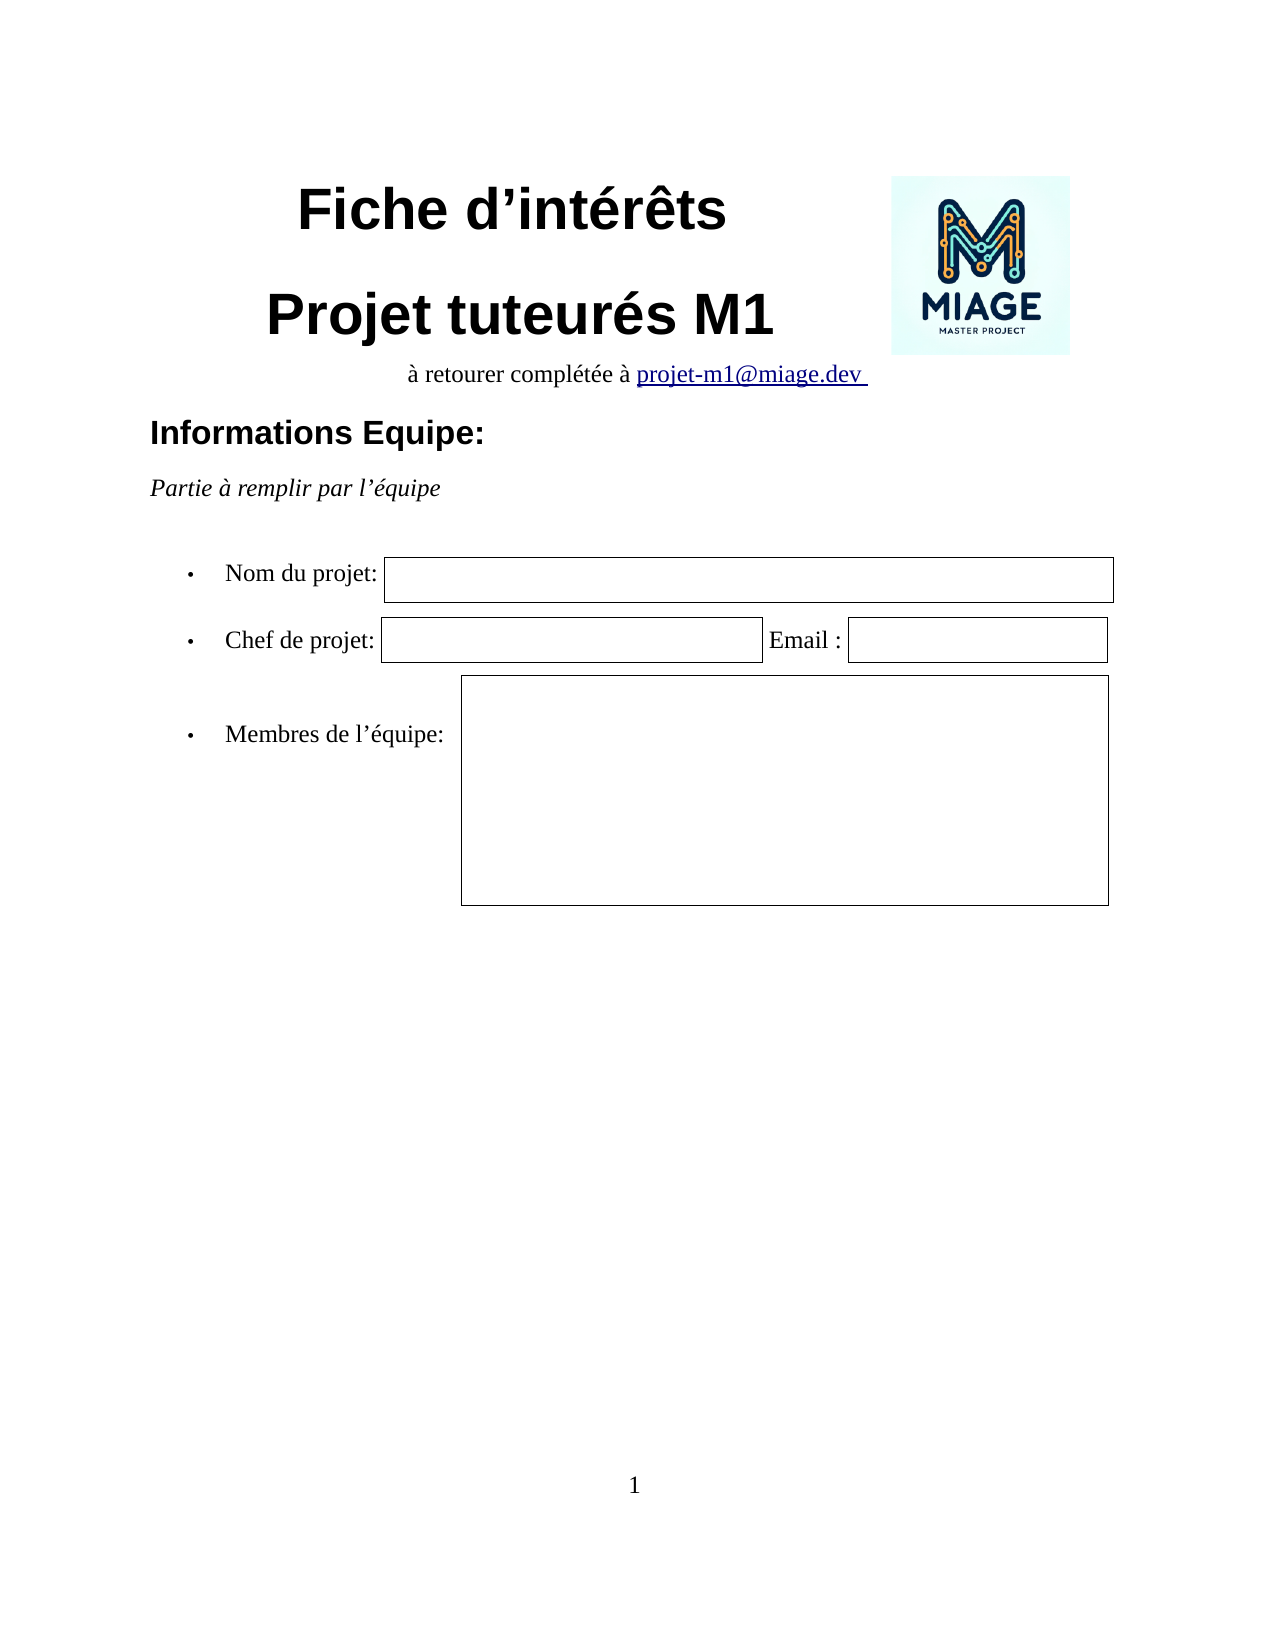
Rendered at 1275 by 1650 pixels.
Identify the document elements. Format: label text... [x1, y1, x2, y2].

list Nom du projet: [187, 557, 384, 602]
text Partie à remplir par l’équipe [150, 473, 1125, 502]
title Projet tuteurés M1 [150, 279, 891, 347]
list [1114, 557, 1125, 602]
list [1108, 617, 1125, 662]
list [1109, 719, 1125, 748]
list Chef de projet: [187, 617, 381, 662]
subtitle Informations Equipe: [150, 413, 1125, 452]
title [1070, 279, 1125, 347]
title Fiche d’intérêts [150, 175, 1125, 242]
list Membres de l’équipe: [187, 719, 461, 748]
list Email : [763, 617, 848, 662]
picture [891, 176, 1070, 355]
text à retourer complétée à projet-m1@miage.dev [150, 359, 1125, 388]
